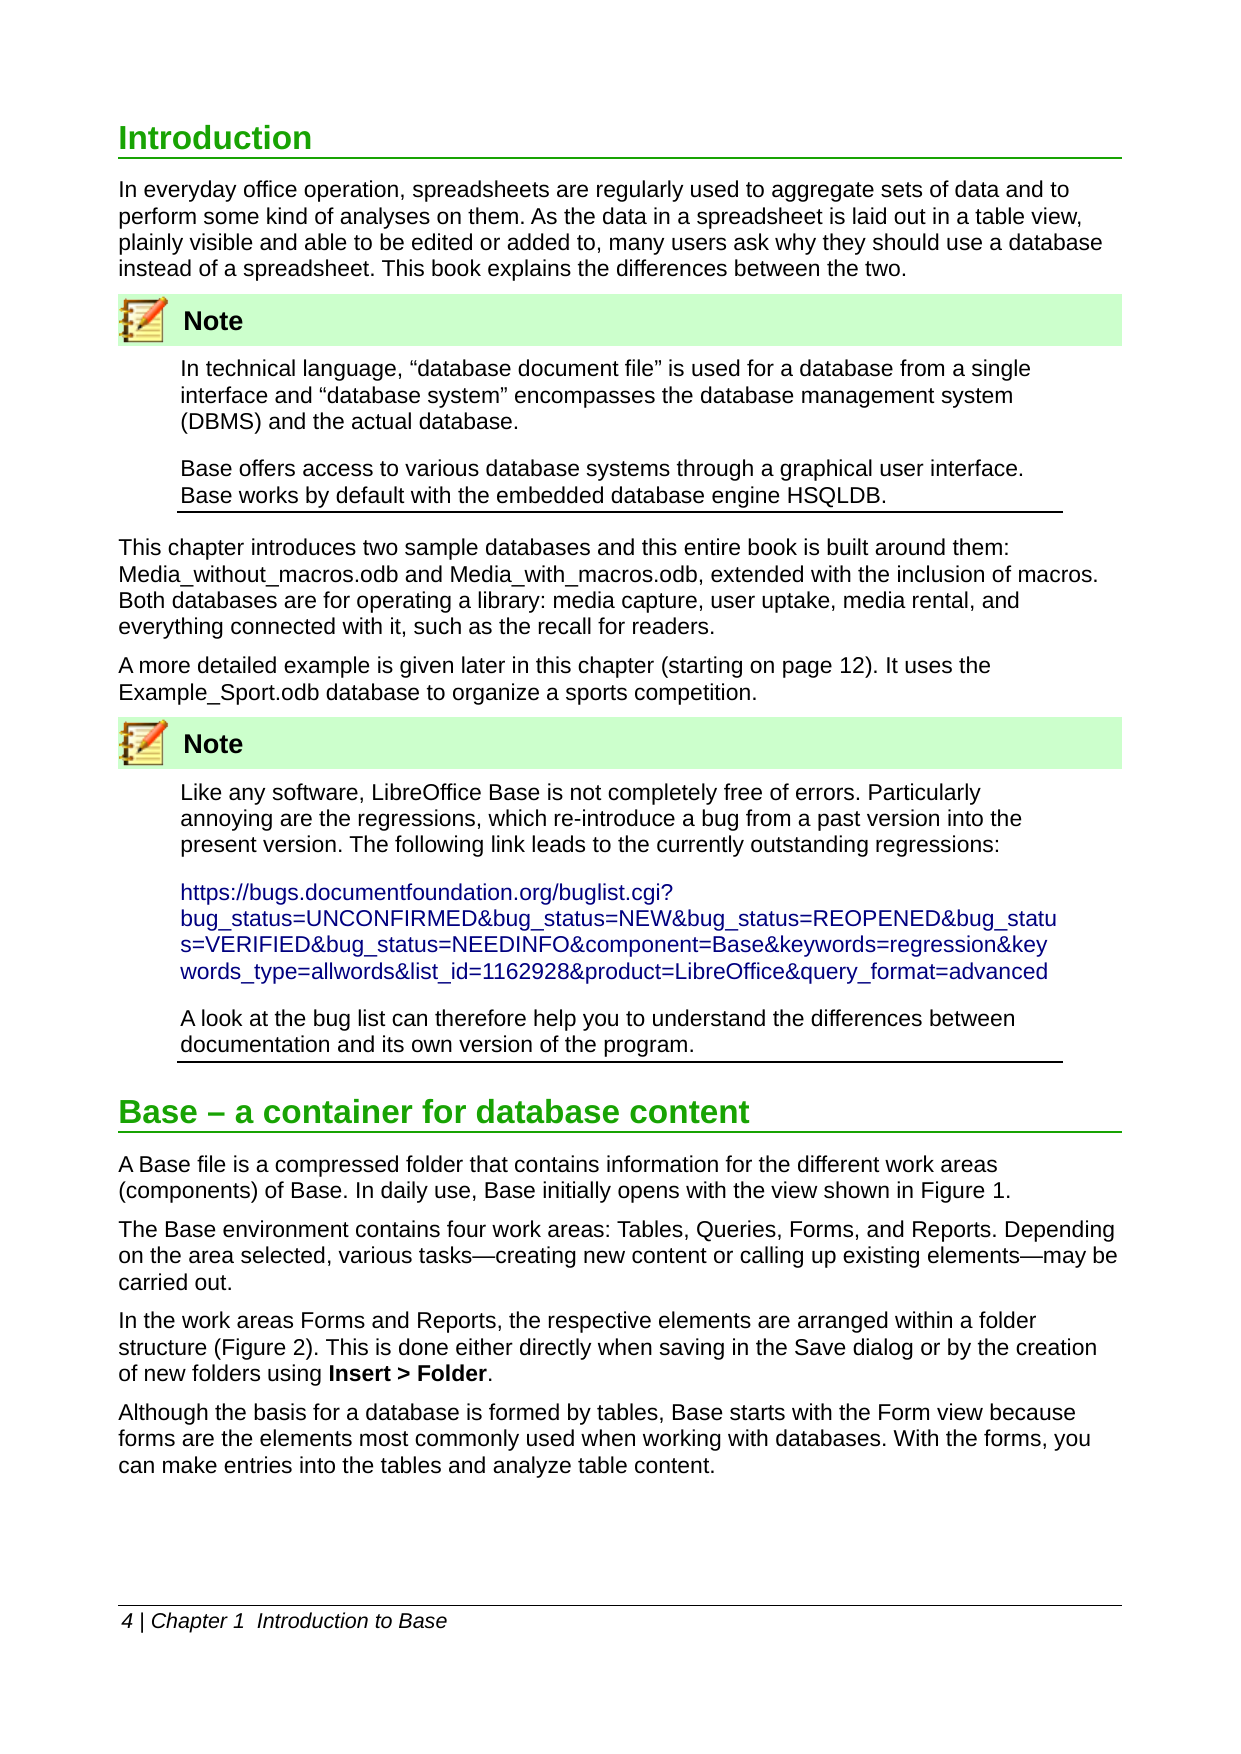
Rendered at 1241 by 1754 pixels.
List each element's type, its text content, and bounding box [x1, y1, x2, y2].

text In everyday office operation, spreadsheets are regularly used to aggregate sets of data and to perform some kind of analyses on them. As the data in a spreadsheet is laid out in a table view, plainly visible and able to be edited or added to, many users ask why they should use a database instead of a spreadsheet. This book explains the differences between the two. [118, 176, 1122, 282]
text A Base file is a compressed folder that contains information for the different work areas (components) of Base. In daily use, Base initially opens with the view shown in Figure 1. [118, 1151, 1122, 1203]
subtitle Introduction [118, 118, 1122, 157]
text This chapter introduces two sample databases and this entire book is built around them: Media_without_macros.odb and Media_with_macros.odb, extended with the inclusion of macros. Both databases are for operating a library: media capture, user uptake, media rental, and everything connected with it, such as the recall for readers. [118, 534, 1122, 640]
picture [119, 295, 170, 346]
text Base offers access to various database systems through a graphical user interface. Base works by default with the embedded database engine HSQLDB. [177, 452, 1063, 511]
subtitle Note [118, 294, 1122, 346]
subtitle Base – a container for database content [118, 1092, 1122, 1131]
subtitle Note [118, 717, 1122, 769]
picture [119, 718, 170, 769]
text A look at the bug list can therefore help you to understand the differences between documentation and its own version of the program. [177, 1002, 1063, 1061]
text In technical language, “database document file” is used for a database from a single interface and “database system” encompasses the database management system (DBMS) and the actual database. [177, 352, 1063, 434]
text A more detailed example is given later in this chapter (starting on page 12). It uses the Example_Sport.odb database to organize a sports competition. [118, 652, 1122, 705]
text In the work areas Forms and Reports, the respective elements are arranged within a folder structure (Figure 2). This is done either directly when saving in the Save dialog or by the creation of new folders using Insert > Folder. [118, 1307, 1122, 1386]
text https://bugs.documentfoundation.org/buglist.cgi?bug_status=UNCONFIRMED&bug_status=NEW&bug_status=REOPENED&bug_status=VERIFIED&bug_status=NEEDINFO&component=Base&keywords=regression&keywords_type=allwords&list_id=1162928&product=LibreOffice&query_format=advanced [177, 876, 1063, 984]
text Like any software, LibreOffice Base is not completely free of errors. Particularly annoying are the regressions, which re-introduce a bug from a past version into the present version. The following link leads to the currently outstanding regressions: [177, 775, 1063, 857]
text The Base environment contains four work areas: Tables, Queries, Forms, and Reports. Depending on the area selected, various tasks—creating new content or calling up existing elements—may be carried out. [118, 1216, 1122, 1295]
text Although the basis for a database is formed by tables, Base starts with the Form view because forms are the elements most commonly used when working with databases. With the forms, you can make entries into the tables and analyze table content. [118, 1399, 1122, 1478]
